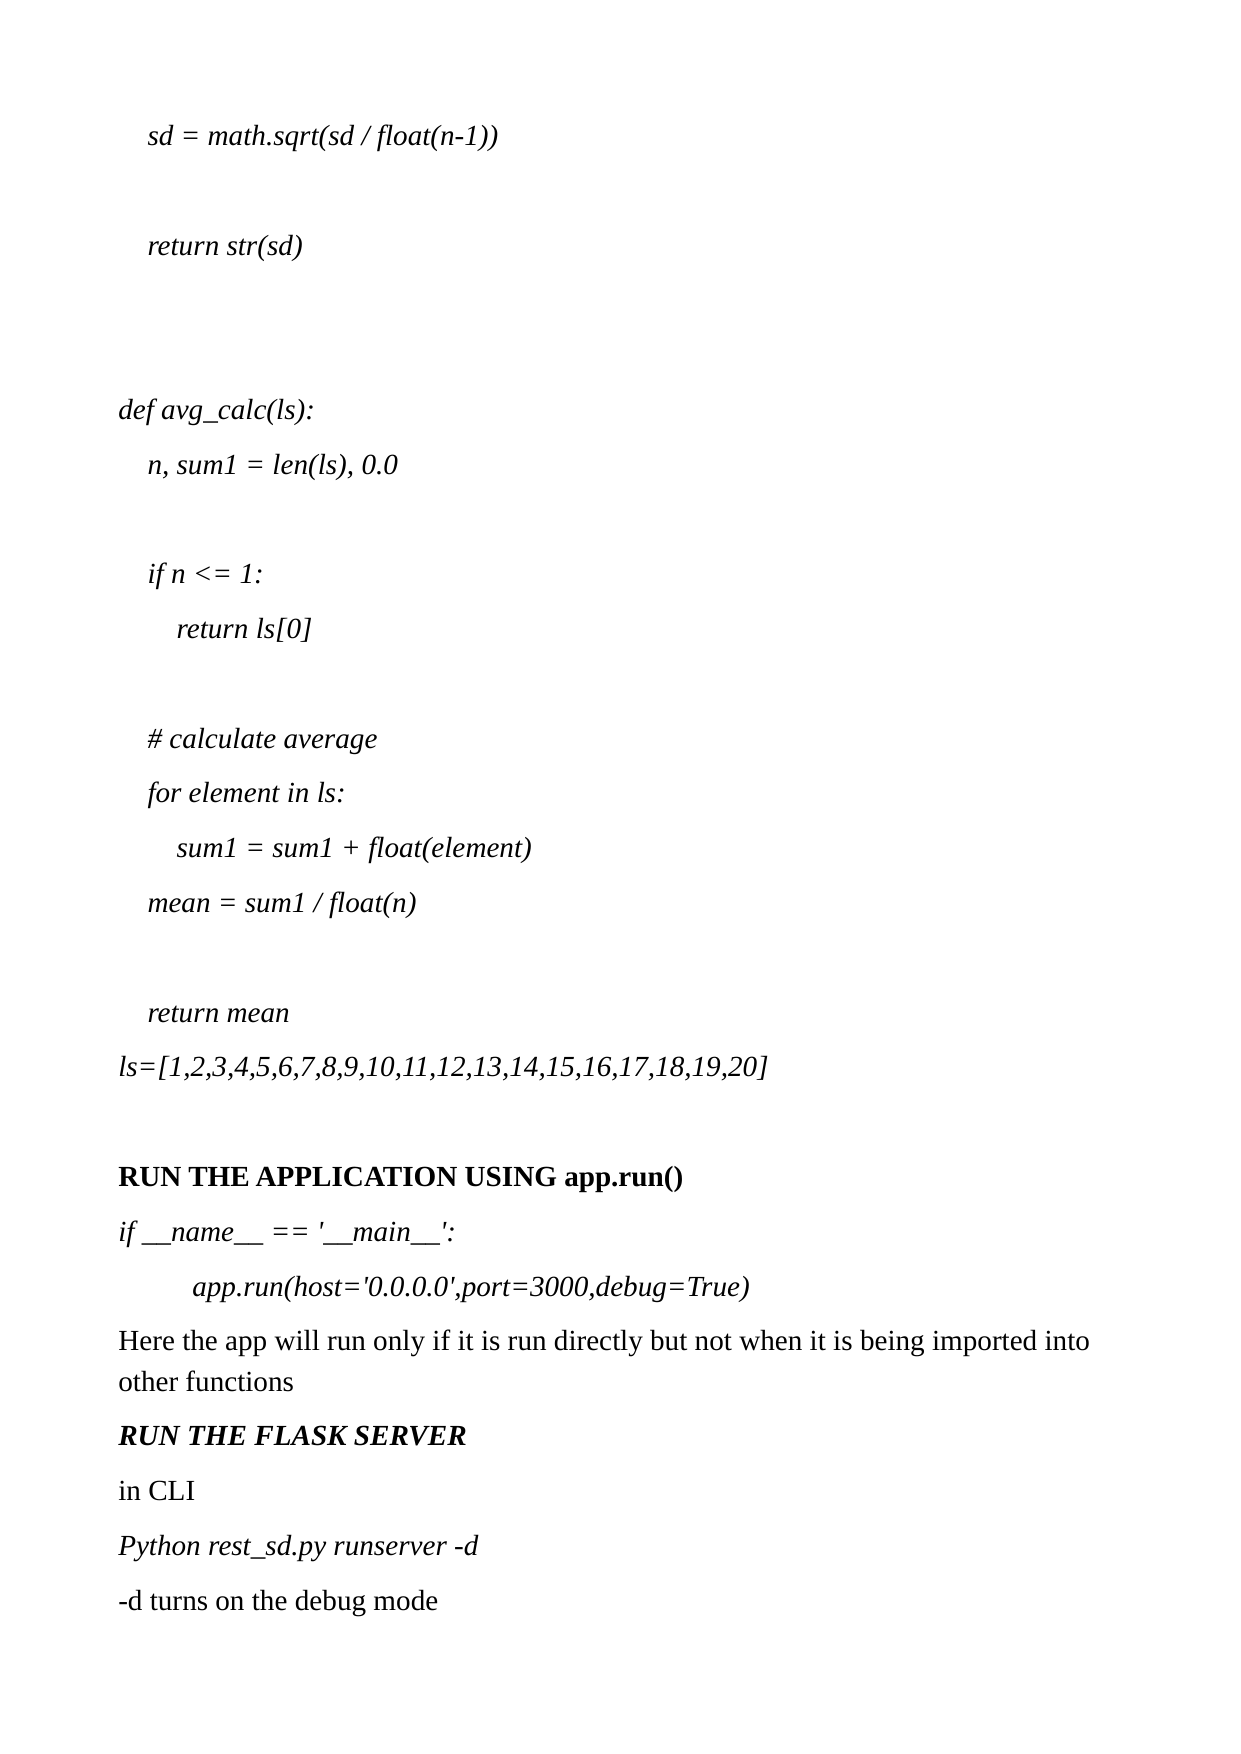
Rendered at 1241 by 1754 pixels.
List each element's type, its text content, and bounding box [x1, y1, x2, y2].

text def avg_calc(ls): [118, 392, 1122, 426]
text for element in ls: [118, 776, 1122, 809]
text sum1 = sum1 + float(element) [118, 830, 1122, 864]
text in CLI [118, 1473, 1122, 1507]
text mean = sum1 / float(n) [118, 885, 1122, 919]
text -d turns on the debug mode [118, 1583, 1122, 1616]
text RUN THE APPLICATION USING app.run() [118, 1159, 1122, 1193]
text app.run(host='0.0.0.0',port=3000,debug=True) [118, 1269, 1122, 1302]
text Python rest_sd.py runserver -d [118, 1528, 1122, 1562]
text ls=[1,2,3,4,5,6,7,8,9,10,11,12,13,14,15,16,17,18,19,20] [118, 1049, 1122, 1083]
text n, sum1 = len(ls), 0.0 [118, 447, 1122, 480]
text if n <= 1: [118, 556, 1122, 590]
text RUN THE FLASK SERVER [118, 1418, 1122, 1452]
text return str(sd) [118, 228, 1122, 261]
text Here the app will run only if it is run directly but not when it is being imported into other functions [118, 1323, 1122, 1397]
text # calculate average [118, 721, 1122, 754]
text return mean [118, 995, 1122, 1028]
text if __name__ == '__main__': [118, 1214, 1122, 1247]
text return ls[0] [118, 611, 1122, 645]
text sd = math.sqrt(sd / float(n-1)) [118, 118, 1122, 152]
